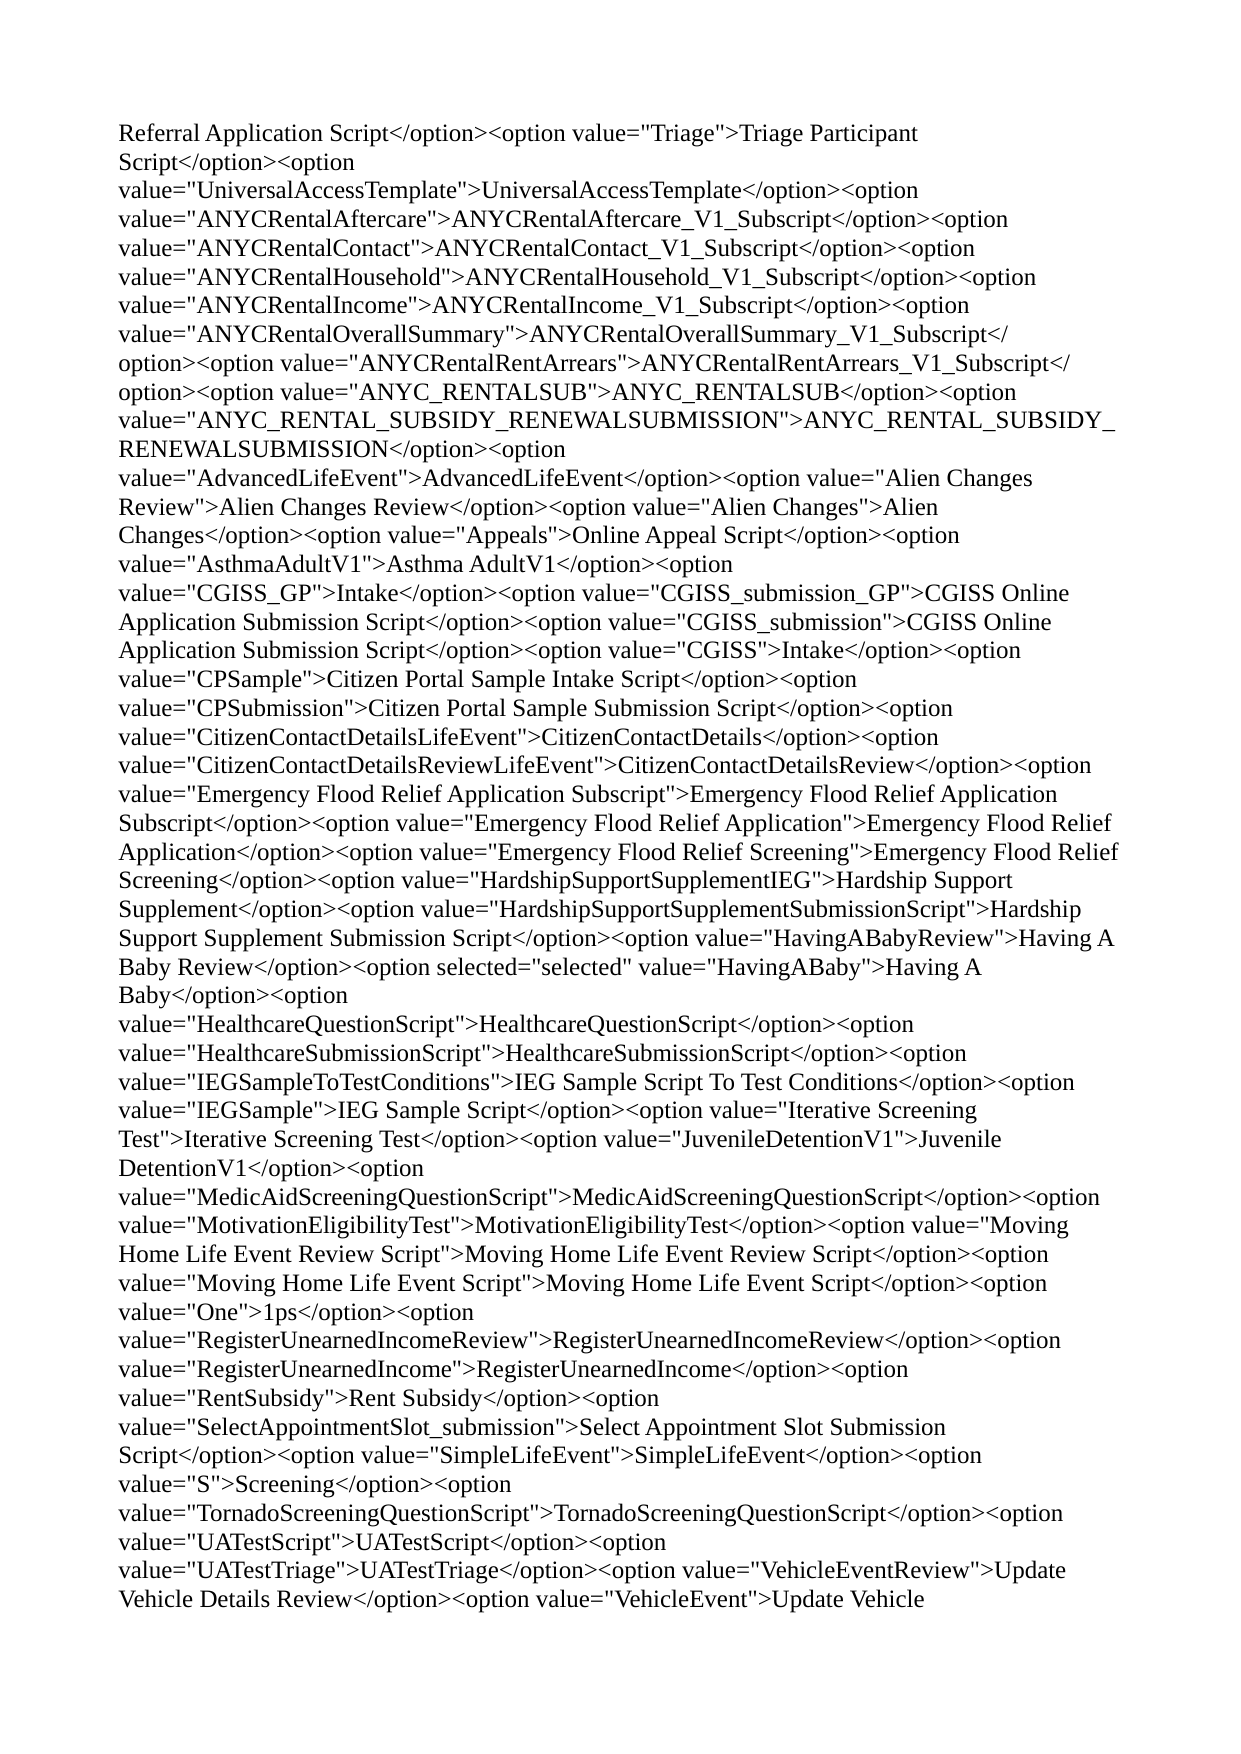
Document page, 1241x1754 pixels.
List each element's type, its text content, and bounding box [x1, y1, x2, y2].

text Referral Application Script</option><option value="Triage">Triage Participant Script</option><option value="UniversalAccessTemplate">UniversalAccessTemplate</option><option value="ANYCRentalAftercare">ANYCRentalAftercare_V1_Subscript</option><option value="ANYCRentalContact">ANYCRentalContact_V1_Subscript</option><option value="ANYCRentalHousehold">ANYCRentalHousehold_V1_Subscript</option><option value="ANYCRentalIncome">ANYCRentalIncome_V1_Subscript</option><option value="ANYCRentalOverallSummary">ANYCRentalOverallSummary_V1_Subscript</option><option value="ANYCRentalRentArrears">ANYCRentalRentArrears_V1_Subscript</option><option value="ANYC_RENTALSUB">ANYC_RENTALSUB</option><option value="ANYC_RENTAL_SUBSIDY_RENEWALSUBMISSION">ANYC_RENTAL_SUBSIDY_RENEWALSUBMISSION</option><option value="AdvancedLifeEvent">AdvancedLifeEvent</option><option value="Alien Changes Review">Alien Changes Review</option><option value="Alien Changes">Alien Changes</option><option value="Appeals">Online Appeal Script</option><option value="AsthmaAdultV1">Asthma AdultV1</option><option value="CGISS_GP">Intake</option><option value="CGISS_submission_GP">CGISS Online Application Submission Script</option><option value="CGISS_submission">CGISS Online Application Submission Script</option><option value="CGISS">Intake</option><option value="CPSample">Citizen Portal Sample Intake Script</option><option value="CPSubmission">Citizen Portal Sample Submission Script</option><option value="CitizenContactDetailsLifeEvent">CitizenContactDetails</option><option value="CitizenContactDetailsReviewLifeEvent">CitizenContactDetailsReview</option><option value="Emergency Flood Relief Application Subscript">Emergency Flood Relief Application Subscript</option><option value="Emergency Flood Relief Application">Emergency Flood Relief Application</option><option value="Emergency Flood Relief Screening">Emergency Flood Relief Screening</option><option value="HardshipSupportSupplementIEG">Hardship Support Supplement</option><option value="HardshipSupportSupplementSubmissionScript">Hardship Support Supplement Submission Script</option><option value="HavingABabyReview">Having A Baby Review</option><option selected="selected" value="HavingABaby">Having A Baby</option><option value="HealthcareQuestionScript">HealthcareQuestionScript</option><option value="HealthcareSubmissionScript">HealthcareSubmissionScript</option><option value="IEGSampleToTestConditions">IEG Sample Script To Test Conditions</option><option value="IEGSample">IEG Sample Script</option><option value="Iterative Screening Test">Iterative Screening Test</option><option value="JuvenileDetentionV1">Juvenile DetentionV1</option><option value="MedicAidScreeningQuestionScript">MedicAidScreeningQuestionScript</option><option value="MotivationEligibilityTest">MotivationEligibilityTest</option><option value="Moving Home Life Event Review Script">Moving Home Life Event Review Script</option><option value="Moving Home Life Event Script">Moving Home Life Event Script</option><option value="One">1ps</option><option value="RegisterUnearnedIncomeReview">RegisterUnearnedIncomeReview</option><option value="RegisterUnearnedIncome">RegisterUnearnedIncome</option><option value="RentSubsidy">Rent Subsidy</option><option value="SelectAppointmentSlot_submission">Select Appointment Slot Submission Script</option><option value="SimpleLifeEvent">SimpleLifeEvent</option><option value="S">Screening</option><option value="TornadoScreeningQuestionScript">TornadoScreeningQuestionScript</option><option value="UATestScript">UATestScript</option><option value="UATestTriage">UATestTriage</option><option value="VehicleEventReview">Update Vehicle Details Review</option><option value="VehicleEvent">Update Vehicle [118, 118, 1122, 1613]
